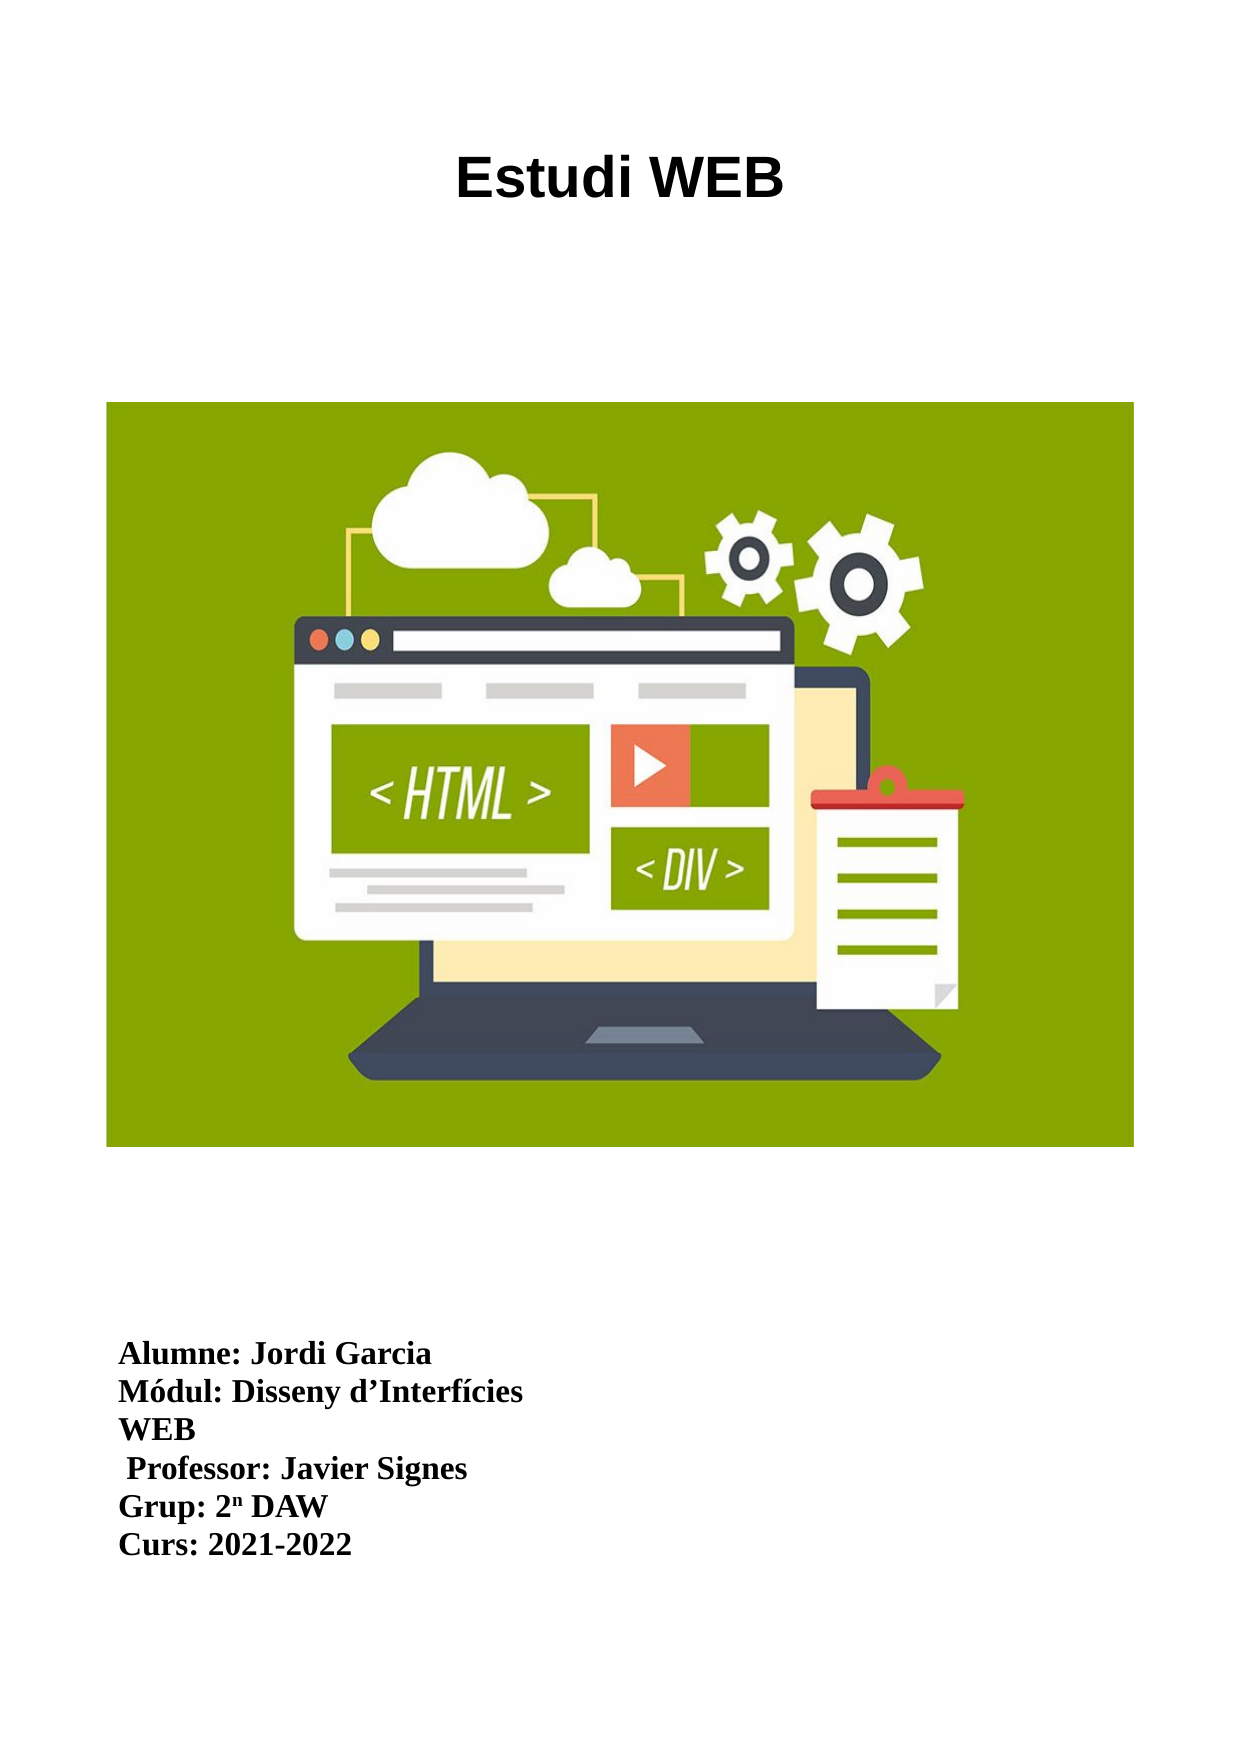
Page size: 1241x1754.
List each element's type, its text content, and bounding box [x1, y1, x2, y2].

title Estudi WEB [118, 143, 1122, 210]
picture [106, 402, 1134, 1147]
